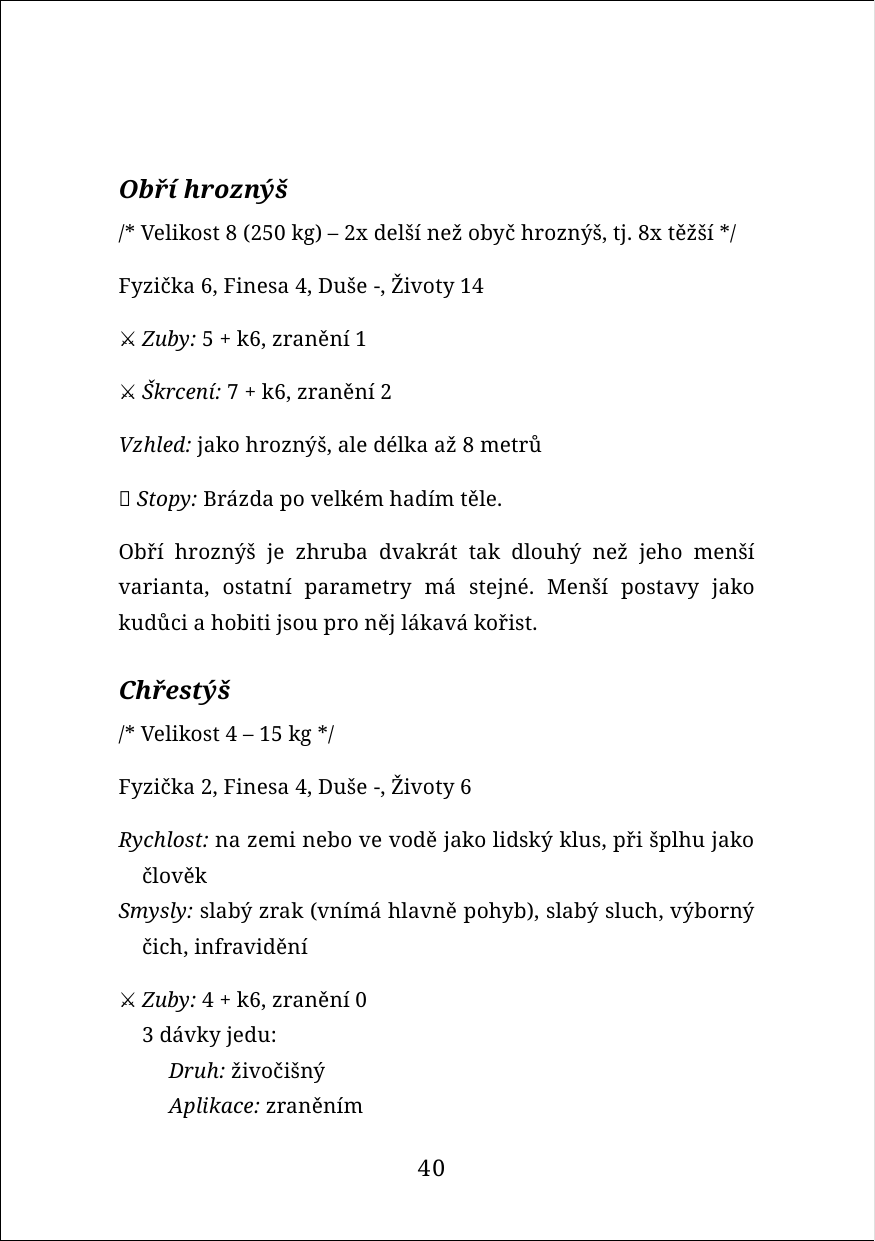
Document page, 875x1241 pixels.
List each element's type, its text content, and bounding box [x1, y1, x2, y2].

text Fyzička 6, Finesa 4, Duše -, Životy 14 [118, 271, 756, 299]
text Aplikace: zraněním [168, 1092, 756, 1120]
subtitle Obří hroznýš [118, 172, 756, 206]
subtitle Chřestýš [118, 673, 756, 707]
text ⚔ Zuby: 4 + k6, zranění 0 [118, 985, 756, 1013]
text Rychlost: na zemi nebo ve vodě jako lidský klus, při šplhu jako člověk [118, 825, 756, 889]
text Fyzička 2, Finesa 4, Duše -, Životy 6 [118, 772, 756, 801]
text /* Velikost 8 (250 kg) – 2x delší než obyč hroznýš, tj. 8x těžší */ [118, 218, 756, 246]
text ⚔ Škrcení: 7 + k6, zranění 2 [118, 377, 756, 406]
text Smysly: slabý zrak (vnímá hlavně pohyb), slabý sluch, výborný čich, infravidění [118, 896, 756, 960]
text /* Velikost 4 – 15 kg */ [118, 719, 756, 747]
text Obří hroznýš je zhruba dvakrát tak dlouhý než jeho menší varianta, ostatní parametry má stejné. Menší postavy jako kudůci a hobiti jsou pro něj lákavá kořist. [118, 537, 756, 636]
text 👣 Stopy: Brázda po velkém hadím těle. [118, 484, 756, 512]
text ⚔ Zuby: 5 + k6, zranění 1 [118, 324, 756, 352]
text Druh: živočišný [168, 1056, 756, 1084]
text Vzhled: jako hroznýš, ale délka až 8 metrů [118, 431, 756, 459]
text 3 dávky jedu: [142, 1021, 756, 1049]
